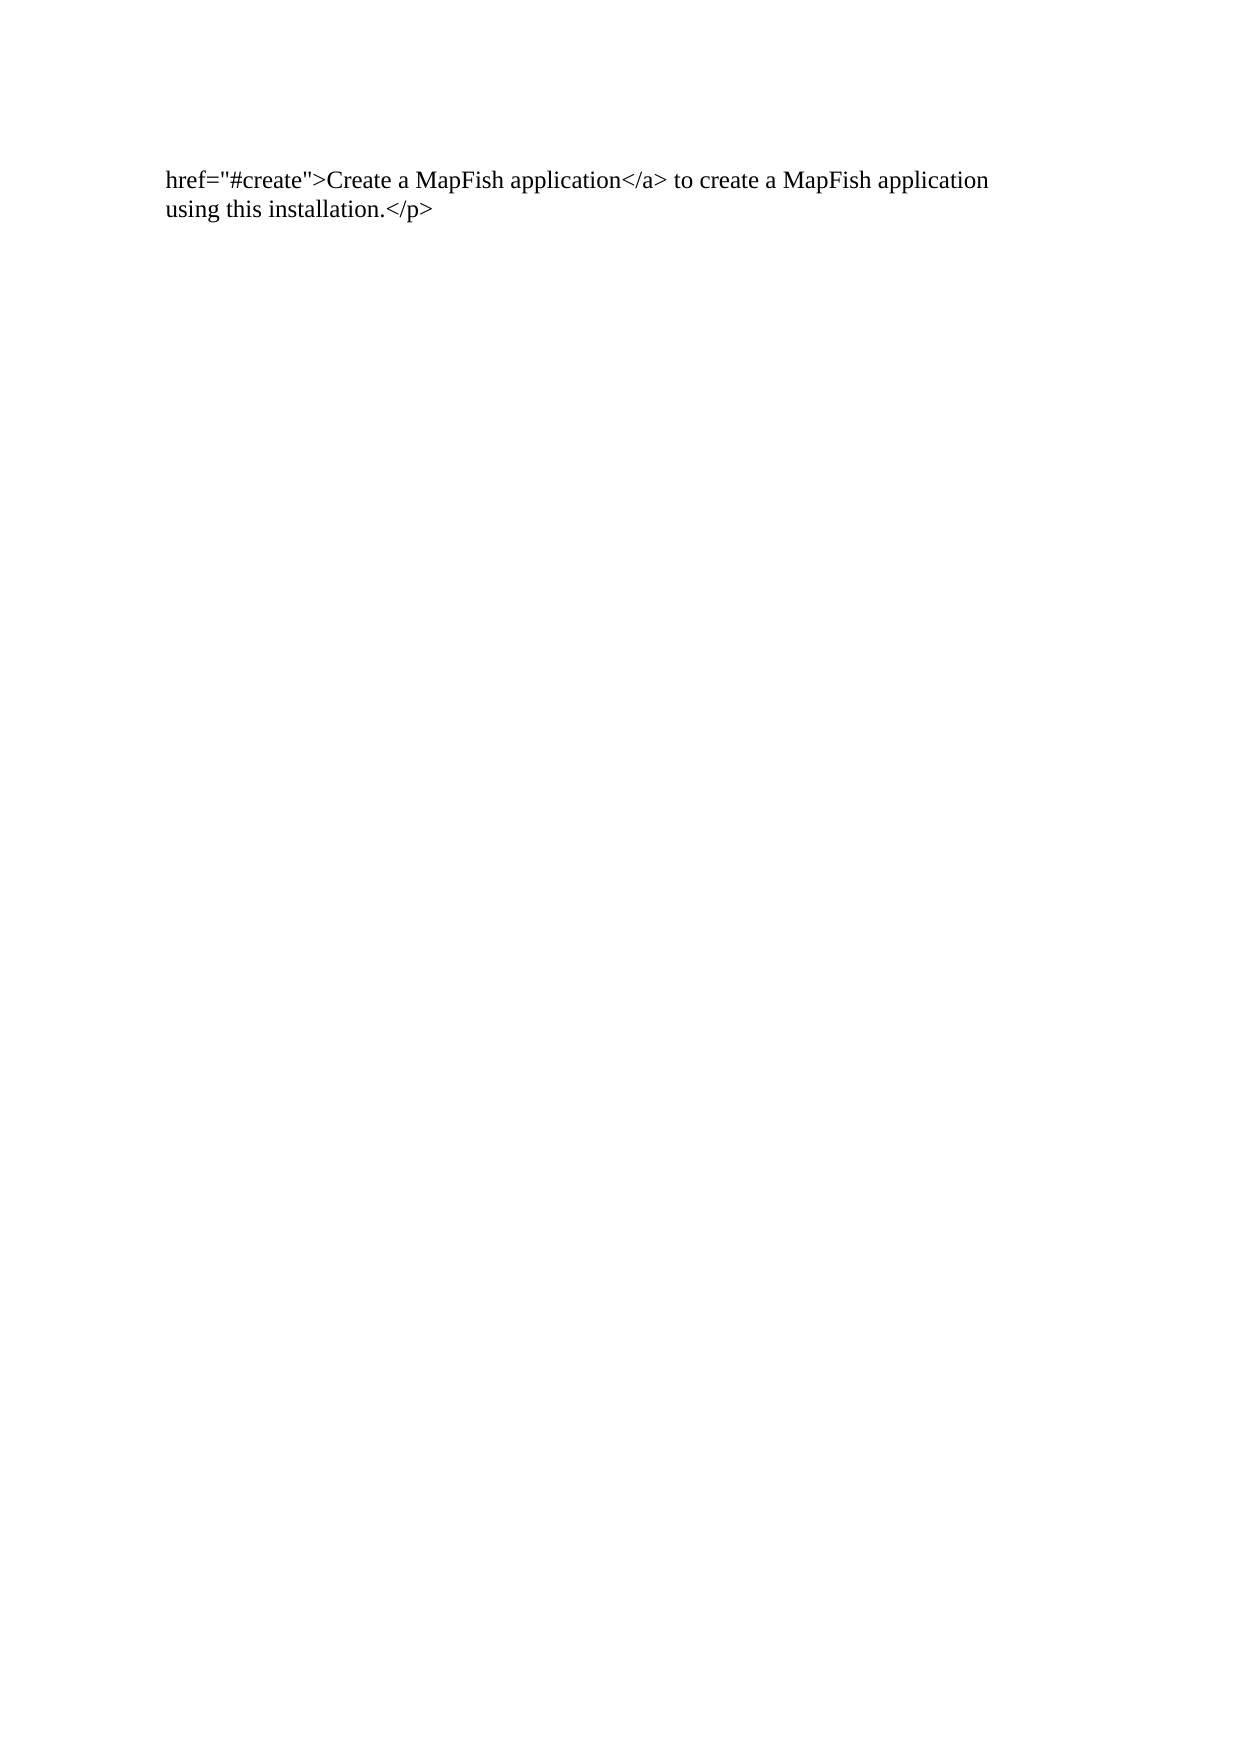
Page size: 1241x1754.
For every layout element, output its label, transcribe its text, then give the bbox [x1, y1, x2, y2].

text using this installation.</p> [165, 194, 1075, 223]
text href="#create">Create a MapFish application</a> to create a MapFish application [165, 165, 1075, 194]
